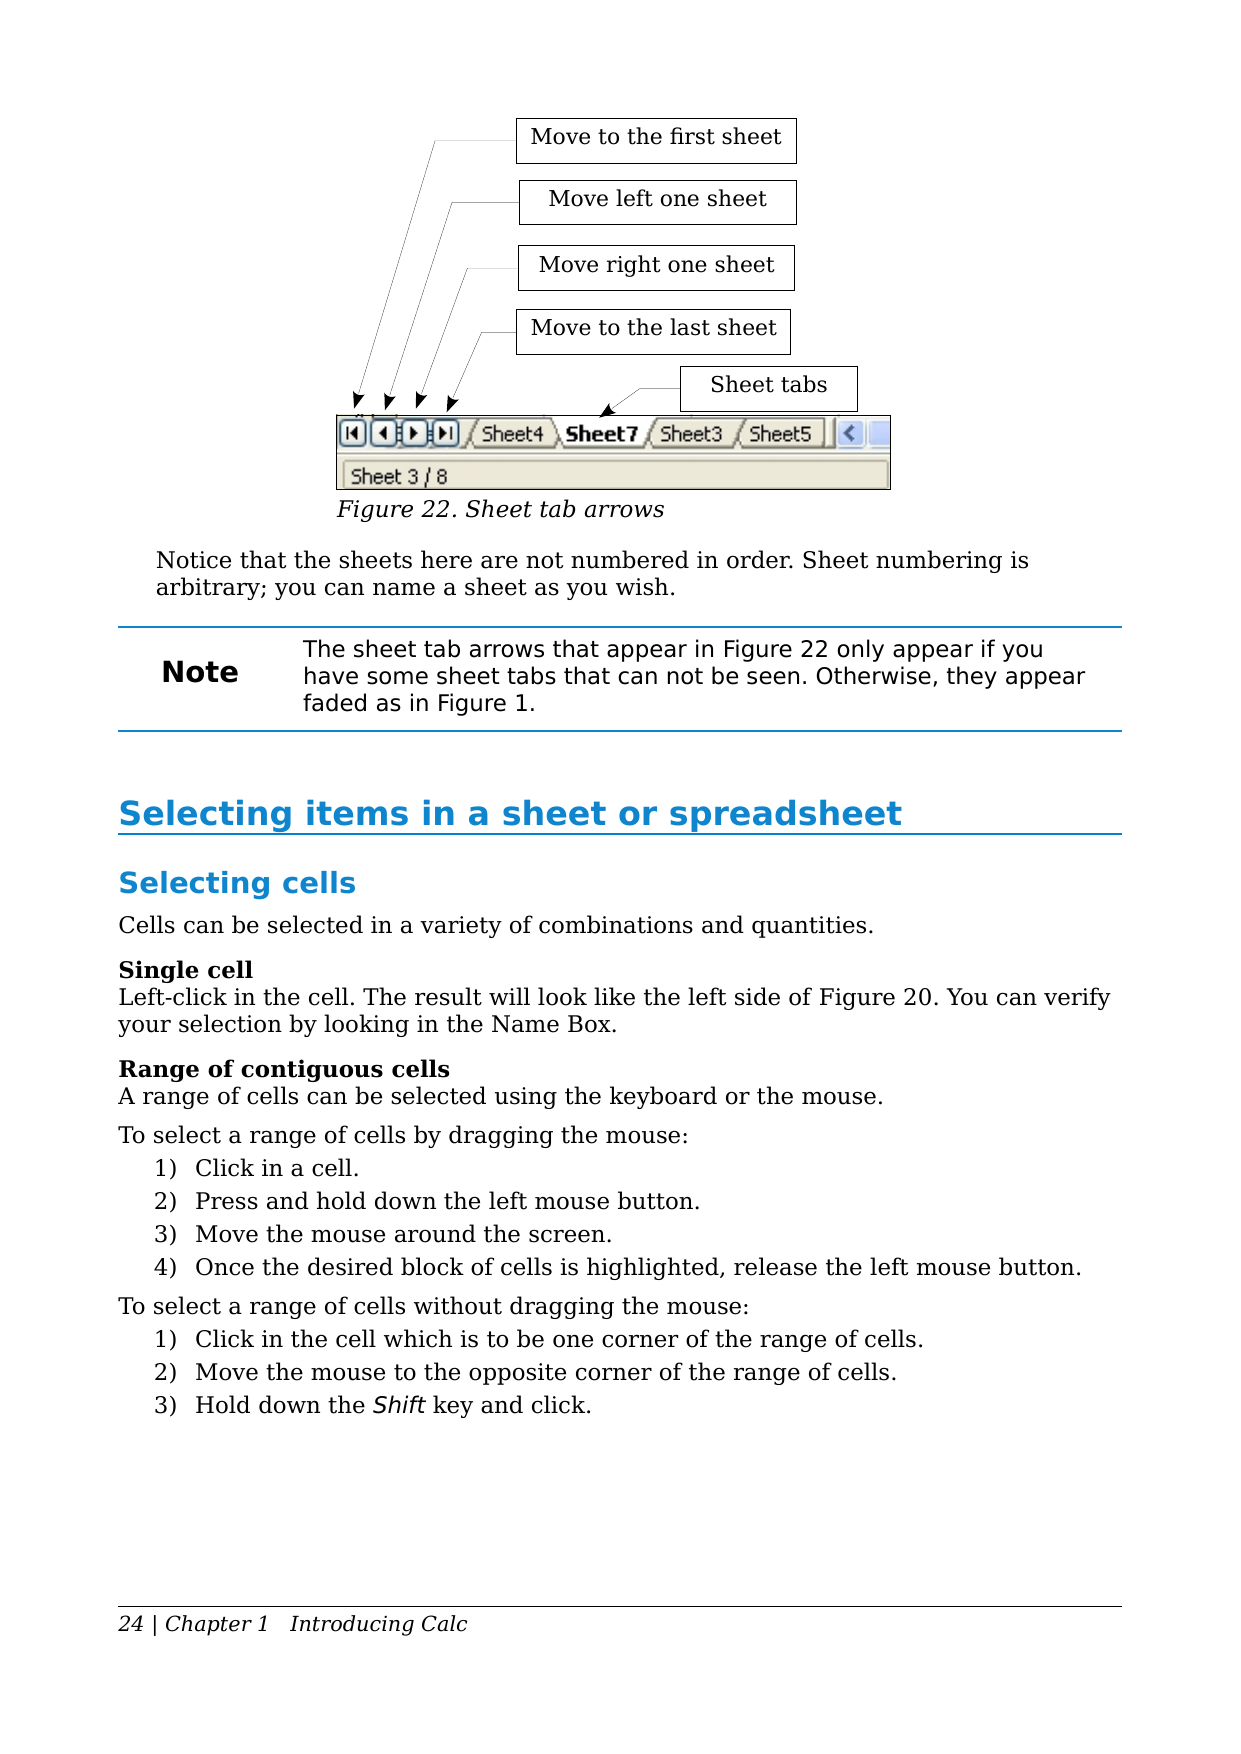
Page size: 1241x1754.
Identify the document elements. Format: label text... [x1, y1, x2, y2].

subtitle Selecting items in a sheet or spreadsheet [118, 794, 1122, 833]
list Hold down the Shift key and click. [177, 1392, 1122, 1419]
subtitle Selecting cells [118, 866, 1122, 900]
list To select a range of cells by dragging the mouse: [118, 1122, 1122, 1149]
table_header Note [118, 628, 281, 729]
text Cells can be selected in a variety of combinations and quantities. [118, 912, 1122, 939]
text Single cell [118, 957, 1122, 984]
list To select a range of cells without dragging the mouse: [118, 1293, 1122, 1320]
list Press and hold down the left mouse button. [177, 1188, 1122, 1215]
text Range of contiguous cells [118, 1056, 1122, 1083]
text Figure 22. Sheet tab arrows [337, 496, 903, 522]
table_header The sheet tab arrows that appear in Figure 22 only appear if you have some sheet tabs that can not be seen. Otherwise, they appear faded as in Figure 1. [281, 628, 1122, 729]
text Notice that the sheets here are not numbered in order. Sheet numbering is arbitrary; you can name a sheet as you wish. [156, 547, 1122, 601]
list Move the mouse around the screen. [177, 1221, 1122, 1248]
list Once the desired block of cells is highlighted, release the left mouse button. [177, 1254, 1122, 1281]
text A range of cells can be selected using the keyboard or the mouse. [118, 1083, 1122, 1109]
list Click in the cell which is to be one corner of the range of cells. [177, 1326, 1122, 1353]
list Move the mouse to the opposite corner of the range of cells. [177, 1359, 1122, 1386]
text Left-click in the cell. The result will look like the left side of Figure 20. You can verify your selection by looking in the Name Box. [118, 984, 1122, 1038]
picture [337, 416, 890, 489]
list Click in a cell. [177, 1155, 1122, 1182]
